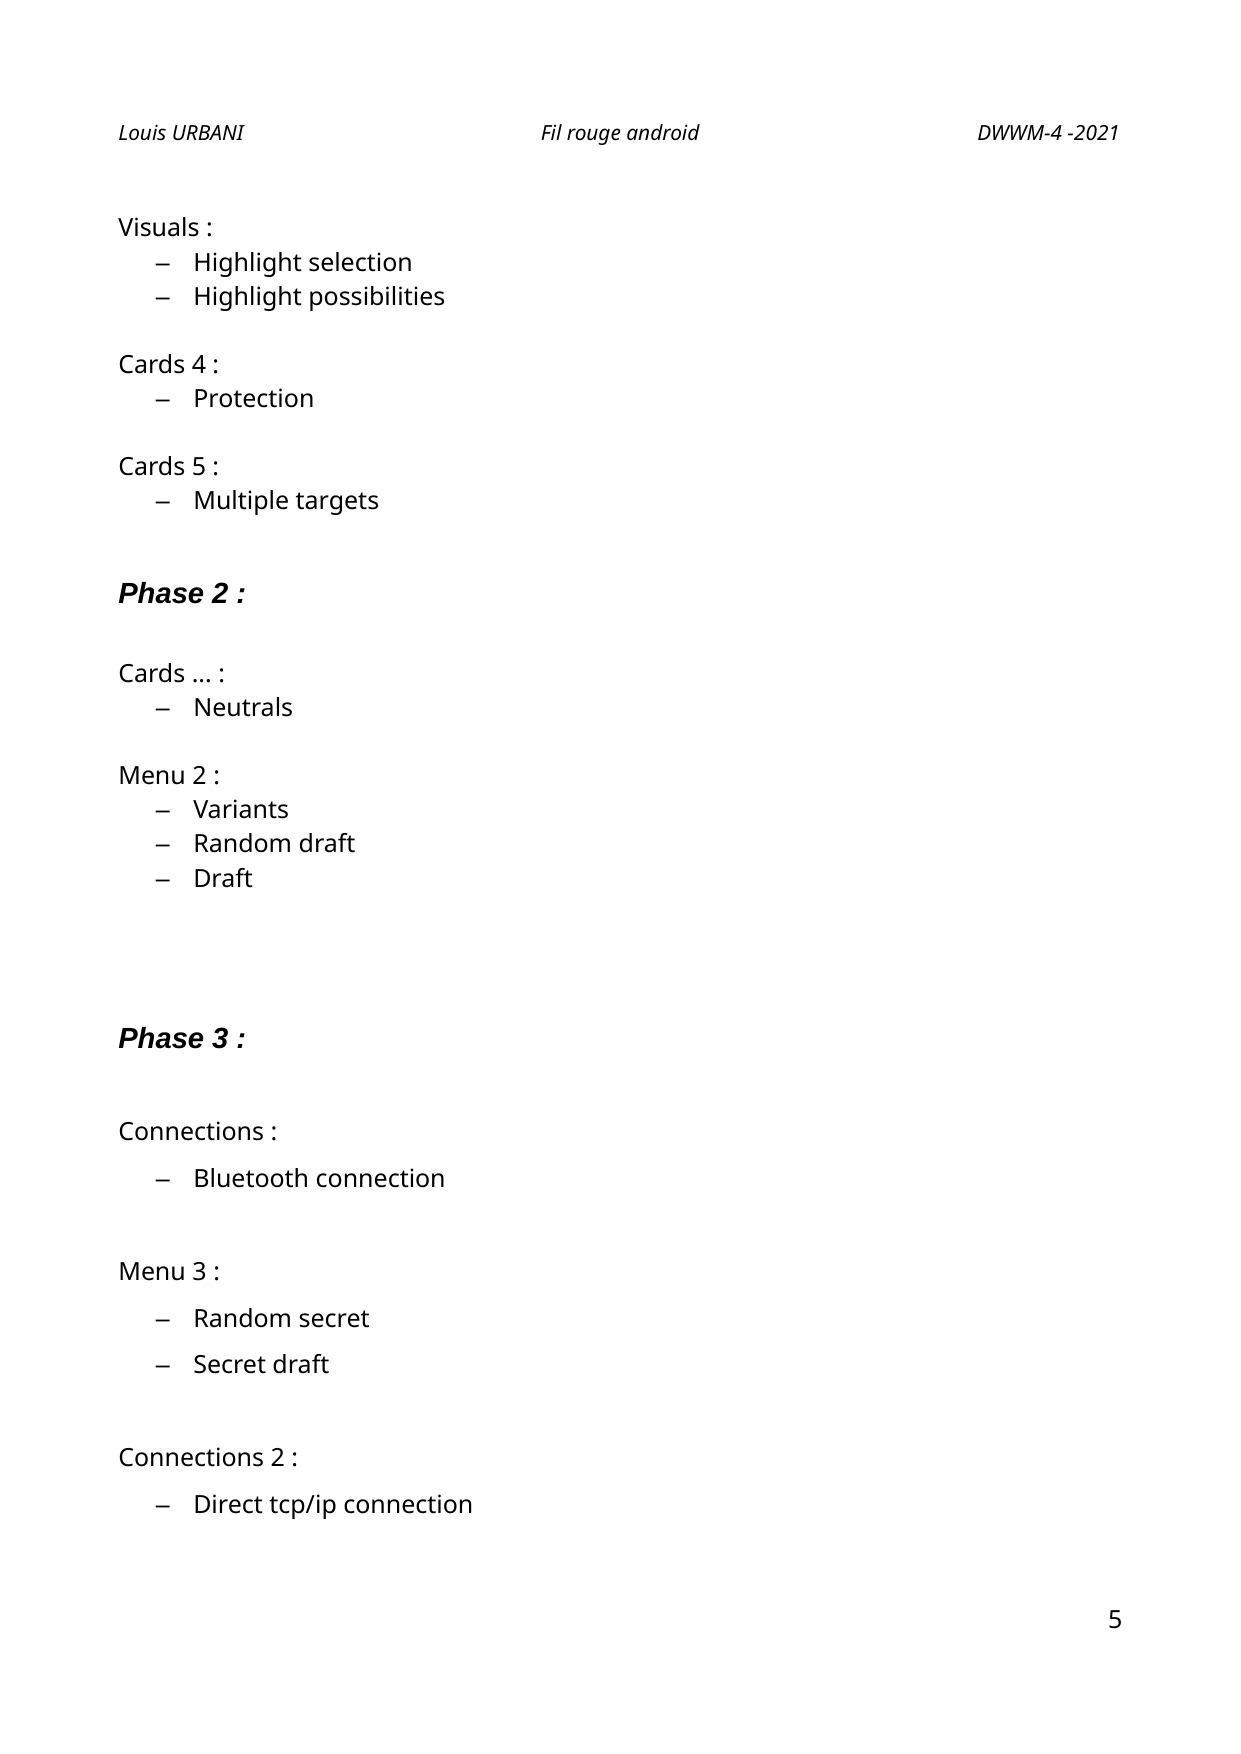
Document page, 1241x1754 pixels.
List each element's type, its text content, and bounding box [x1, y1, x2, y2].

text Cards 4 : [118, 346, 1122, 380]
list Neutrals [156, 690, 1122, 724]
text Connections 2 : [118, 1440, 1122, 1474]
list Random secret [156, 1300, 1122, 1334]
list Highlight possibilities [156, 278, 1122, 312]
text Cards 5 : [118, 448, 1122, 483]
list Variants [156, 792, 1122, 826]
text Connections : [118, 1114, 1122, 1148]
text Visuals : [118, 210, 1122, 244]
text Menu 2 : [118, 758, 1122, 792]
list Draft [156, 860, 1122, 894]
subtitle Phase 2 : [118, 576, 1122, 609]
text Cards ... : [118, 656, 1122, 690]
list Secret draft [156, 1347, 1122, 1381]
text Menu 3 : [118, 1254, 1122, 1288]
subtitle Phase 3 : [118, 1021, 1122, 1055]
list Direct tcp/ip connection [156, 1487, 1122, 1521]
list Highlight selection [156, 244, 1122, 278]
list Protection [156, 380, 1122, 414]
list Multiple targets [156, 483, 1122, 517]
list Random draft [156, 826, 1122, 860]
list Bluetooth connection [156, 1161, 1122, 1195]
